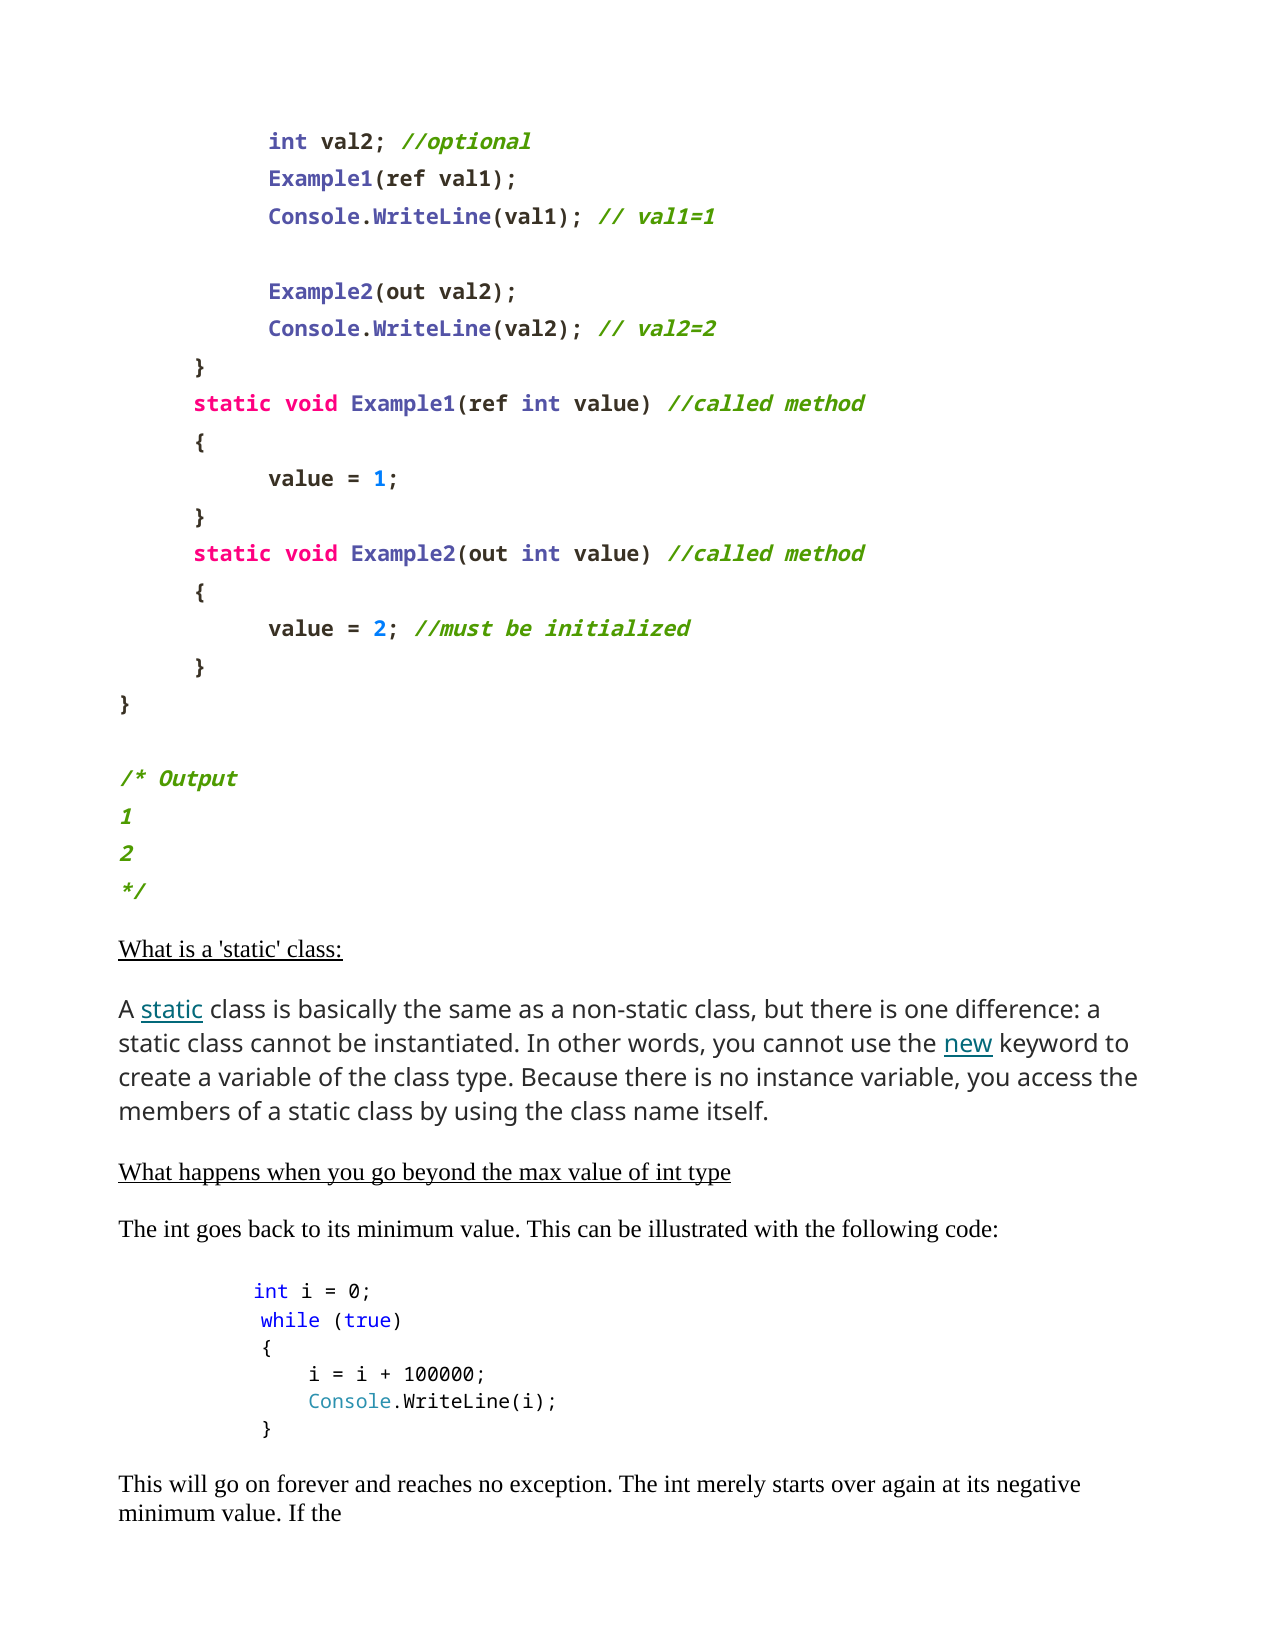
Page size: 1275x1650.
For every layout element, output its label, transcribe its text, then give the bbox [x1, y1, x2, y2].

text 1 [118, 793, 1157, 831]
text } [118, 681, 1157, 718]
text What happens when you go beyond the max value of int type [118, 1157, 1157, 1186]
text } [118, 343, 1157, 381]
text while (true) [118, 1306, 1157, 1333]
text { [118, 418, 1157, 456]
text } [118, 1414, 1157, 1441]
text { [118, 1333, 1157, 1360]
text { [118, 568, 1157, 606]
text int val2; //optional [118, 118, 1157, 156]
text value = 2; //must be initialized [118, 606, 1157, 643]
text Console.WriteLine(val1); // val1=1 [118, 193, 1157, 231]
text Console.WriteLine(i); [118, 1387, 1157, 1414]
text static void Example1(ref int value) //called method [118, 381, 1157, 418]
text } [118, 493, 1157, 531]
text } [118, 643, 1157, 681]
text Example1(ref val1); [118, 156, 1157, 193]
text value = 1; [118, 456, 1157, 493]
text This will go on forever and reaches no exception. The int merely starts over again at its negative minimum value. If the [118, 1469, 1157, 1527]
text i = i + 100000; [118, 1360, 1157, 1387]
text The int goes back to its minimum value. This can be illustrated with the following code: [118, 1214, 1157, 1243]
text */ [118, 868, 1157, 906]
text 2 [118, 831, 1157, 868]
text int i = 0; [118, 1272, 1157, 1306]
text What is a 'static' class: [118, 934, 1157, 963]
text A static class is basically the same as a non-static class, but there is one difference: a static class cannot be instantiated. In other words, you cannot use the new keyword to create a variable of the class type. Because there is no instance variable, you access the members of a static class by using the class name itself. [118, 992, 1157, 1128]
text Example2(out val2); [118, 268, 1157, 306]
text Console.WriteLine(val2); // val2=2 [118, 306, 1157, 343]
text static void Example2(out int value) //called method [118, 531, 1157, 568]
text /* Output [118, 756, 1157, 793]
